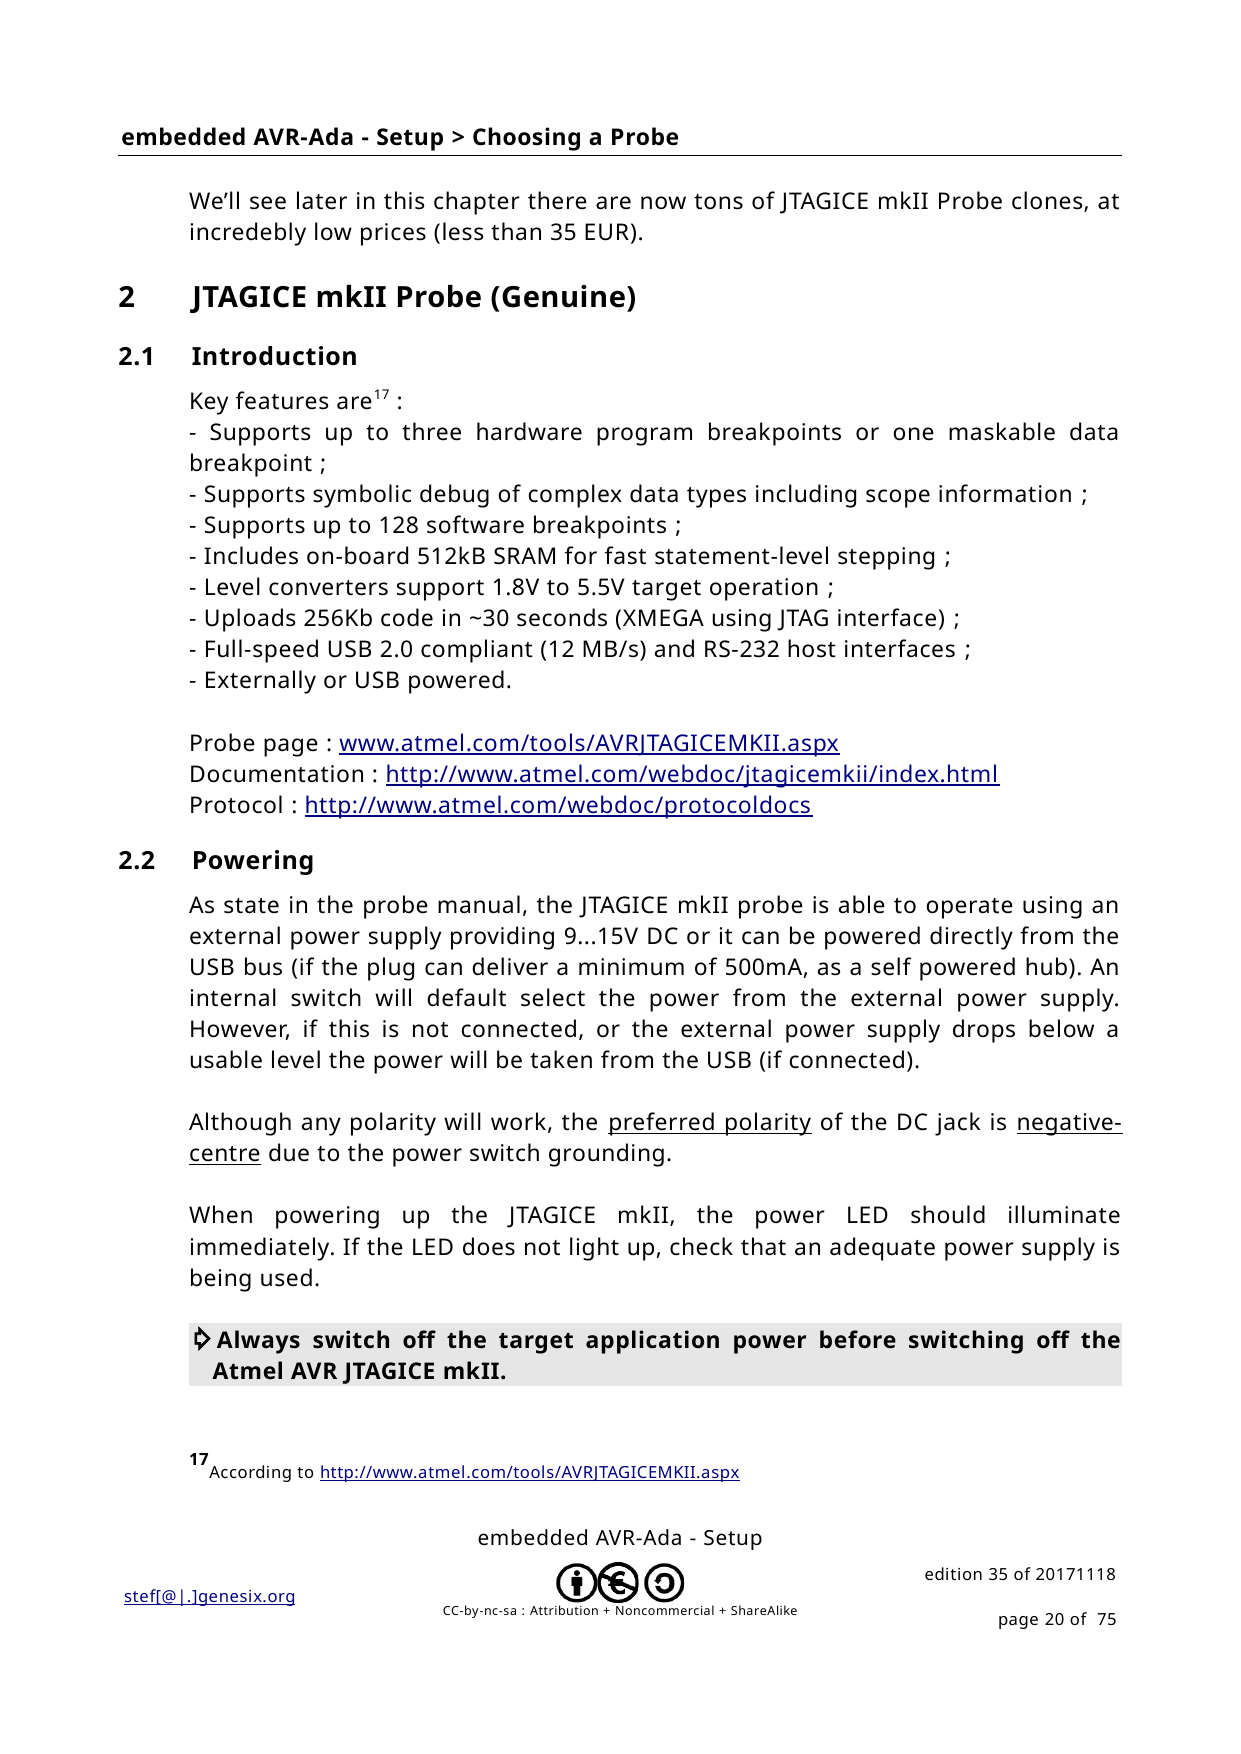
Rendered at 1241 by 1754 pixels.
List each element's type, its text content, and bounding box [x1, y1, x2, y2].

text - Externally or USB powered. [189, 664, 1122, 695]
text Key features are : [189, 385, 1122, 416]
text According to http://www.atmel.com/tools/AVRJTAGICEMKII.aspx [189, 1448, 1122, 1487]
list Always switch off the target application power before switching off the Atmel AVR JTAGICE mkII. [189, 1323, 1122, 1386]
text As state in the probe manual, the JTAGICE mkII probe is able to operate using an external power supply providing 9...15V DC or it can be powered directly from the USB bus (if the plug can deliver a minimum of 500mA, as a self powered hub). An internal switch will default select the power from the external power supply. However, if this is not connected, or the external power supply drops below a usable level the power will be taken from the USB (if connected). [189, 889, 1122, 1075]
subtitle JTAGICE mkII Probe (Genuine) [118, 276, 1122, 316]
text - Level converters support 1.8V to 5.5V target operation ; [189, 571, 1122, 602]
text Documentation : http://www.atmel.com/webdoc/jtagicemkii/index.html [189, 757, 1122, 788]
picture [643, 1562, 685, 1603]
text When powering up the JTAGICE mkII, the power LED should illuminate immediately. If the LED does not light up, check that an adequate power supply is being used. [189, 1199, 1122, 1292]
text - Full-speed USB 2.0 compliant (12 MB/s) and RS-232 host interfaces ; [189, 633, 1122, 664]
subtitle Powering [118, 843, 1122, 877]
text - Uploads 256Kb code in ~30 seconds (XMEGA using JTAG interface) ; [189, 602, 1122, 633]
text - Includes on-board 512kB SRAM for fast statement-level stepping ; [189, 540, 1122, 571]
text - Supports symbolic debug of complex data types including scope information ; [189, 478, 1122, 509]
picture [555, 1562, 639, 1603]
text Probe page : www.atmel.com/tools/AVRJTAGICEMKII.aspx [189, 726, 1122, 757]
text Protocol : http://www.atmel.com/webdoc/protocoldocs [189, 788, 1122, 819]
text We’ll see later in this chapter there are now tons of JTAGICE mkII Probe clones, at incredebly low prices (less than 35 EUR). [189, 184, 1122, 247]
text - Supports up to three hardware program breakpoints or one maskable data breakpoint ; [189, 416, 1122, 478]
text Although any polarity will work, the preferred polarity of the DC jack is negative-centre due to the power switch grounding. [189, 1106, 1122, 1168]
text - Supports up to 128 software breakpoints ; [189, 509, 1122, 540]
subtitle Introduction [118, 339, 1122, 373]
